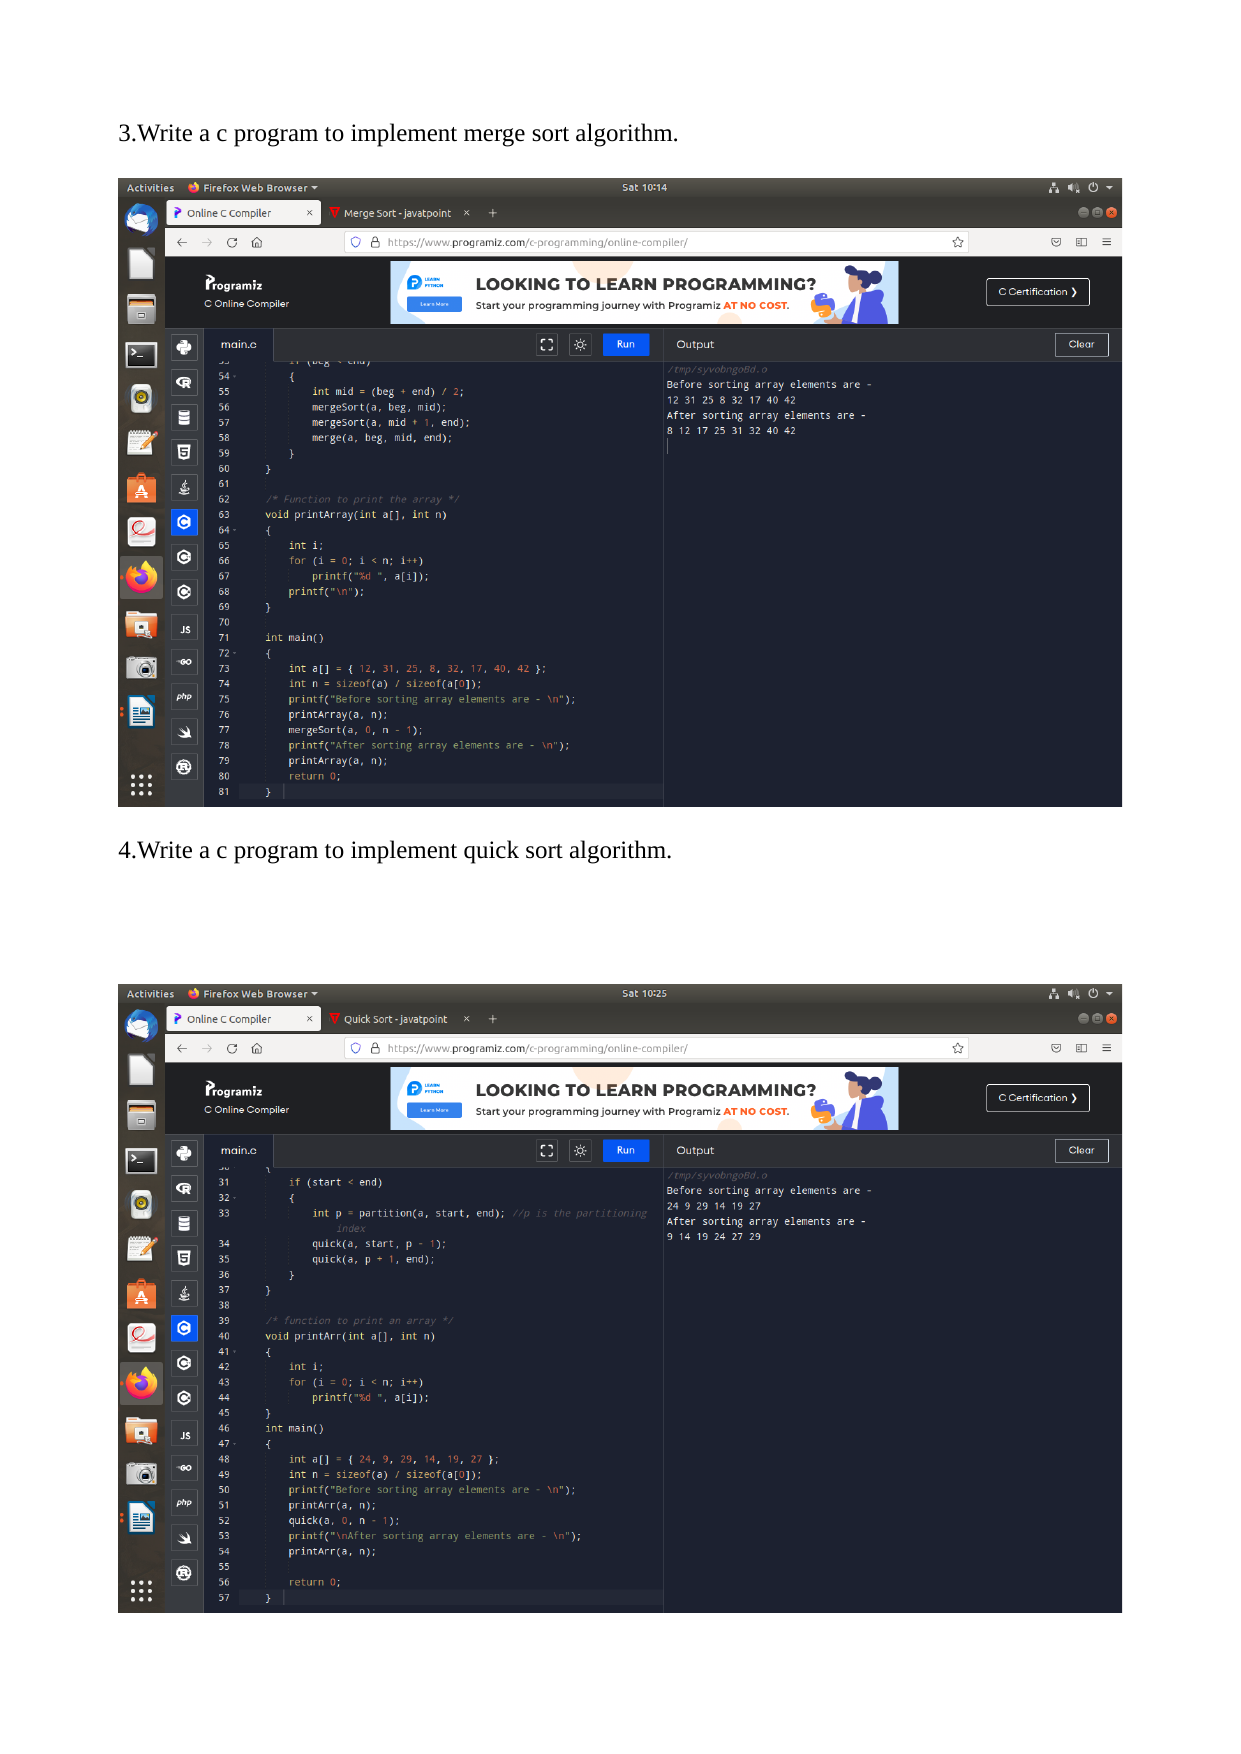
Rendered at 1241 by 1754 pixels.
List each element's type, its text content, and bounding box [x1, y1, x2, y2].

text 3.Write a c program to implement merge sort algorithm. [118, 118, 1122, 147]
picture [118, 178, 1123, 807]
picture [118, 984, 1123, 1613]
text 4.Write a c program to implement quick sort algorithm. [118, 835, 1122, 864]
